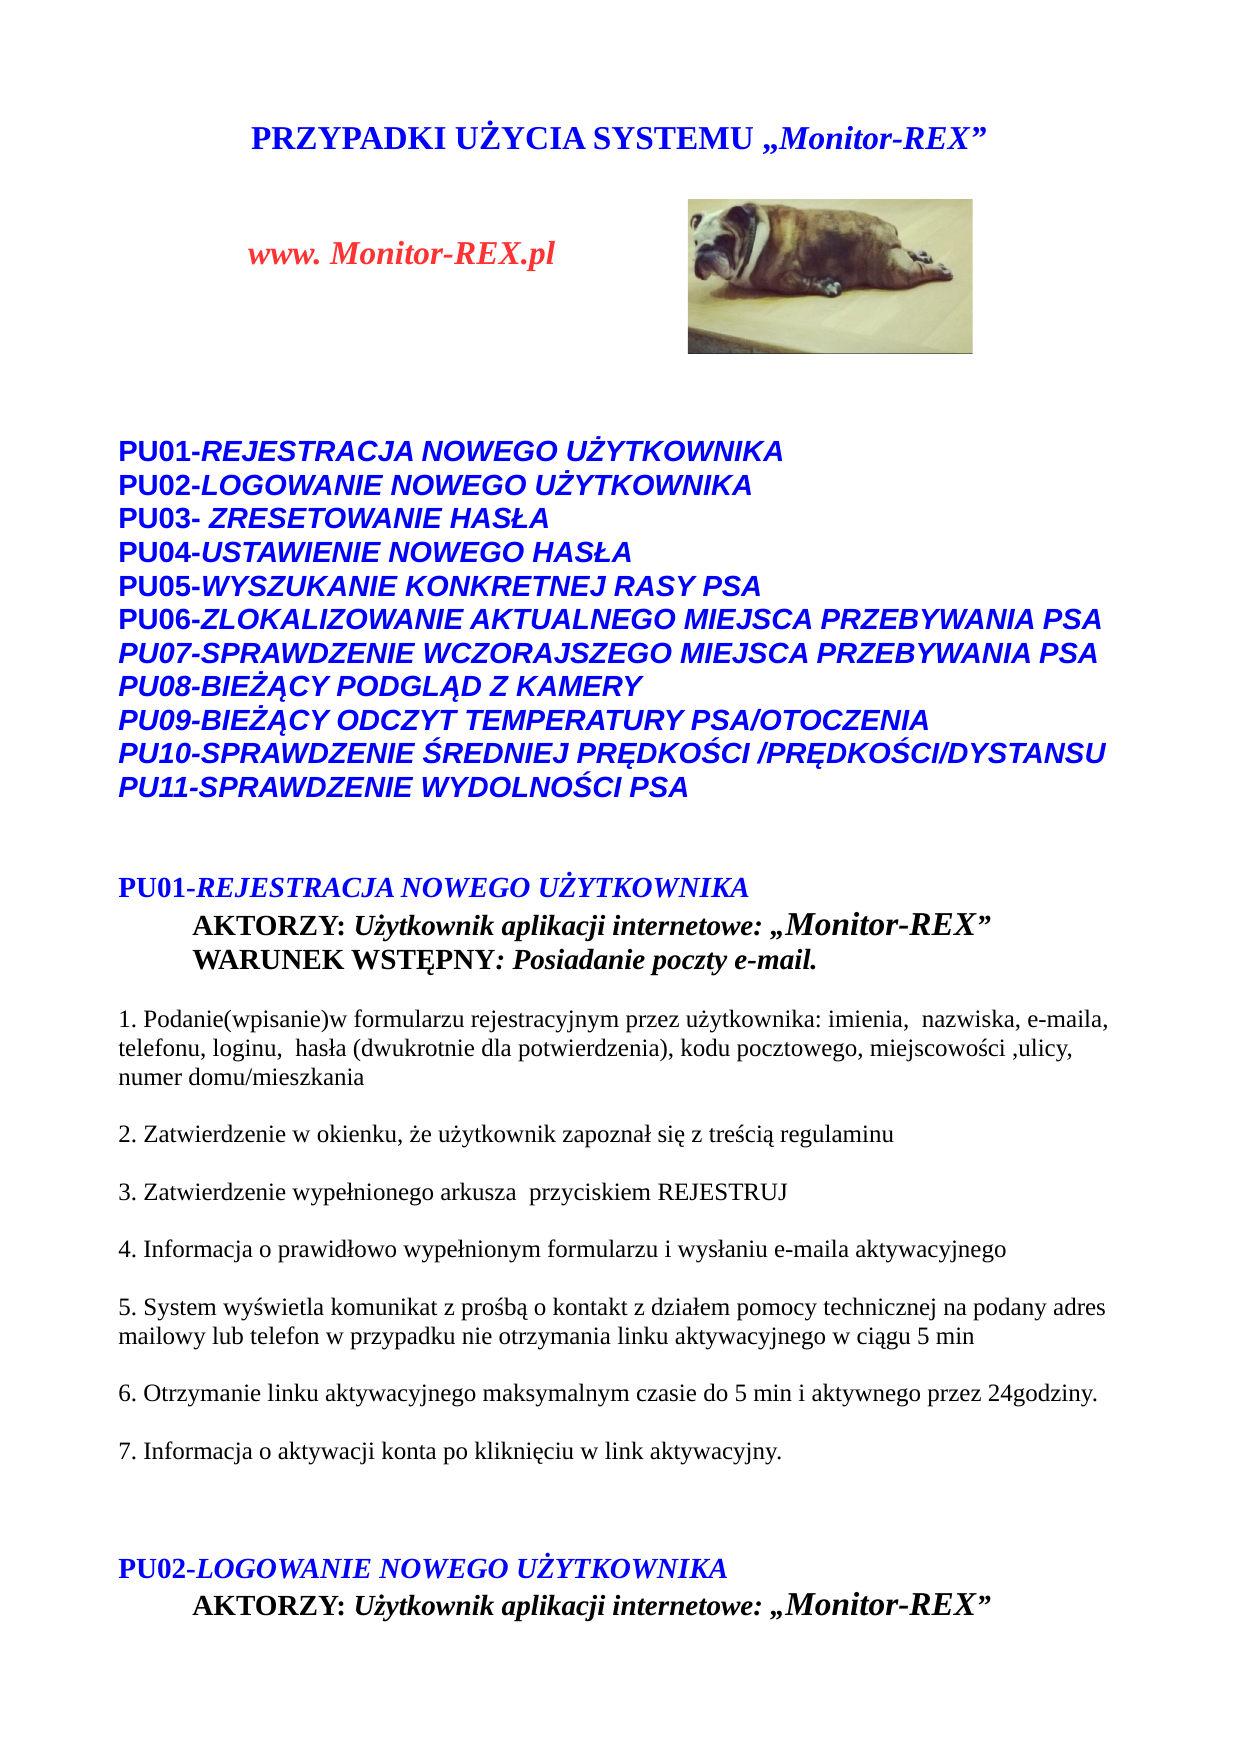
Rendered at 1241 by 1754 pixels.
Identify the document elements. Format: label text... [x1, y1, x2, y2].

text 6. Otrzymanie linku aktywacyjnego maksymalnym czasie do 5 min i aktywnego przez 24godziny. [118, 1378, 1122, 1407]
text PU04-USTAWIENIE NOWEGO HASŁA [118, 535, 1122, 568]
text 2. Zatwierdzenie w okienku, że użytkownik zapoznał się z treścią regulaminu [118, 1119, 1122, 1148]
text 3. Zatwierdzenie wypełnionego arkusza przyciskiem REJESTRUJ [118, 1177, 1122, 1206]
text PU10-SPRAWDZENIE ŚREDNIEJ PRĘDKOŚCI /PRĘDKOŚCI/DYSTANSU [118, 736, 1122, 770]
text PU08-BIEŻĄCY PODGLĄD Z KAMERY [118, 669, 1122, 703]
text PU07-SPRAWDZENIE WCZORAJSZEGO MIEJSCA PRZEBYWANIA PSA [118, 636, 1122, 669]
text AKTORZY: Użytkownik aplikacji internetowe: „Monitor-REX” [118, 904, 1122, 942]
text 4. Informacja o prawidłowo wypełnionym formularzu i wysłaniu e-maila aktywacyjnego [118, 1234, 1122, 1263]
text 7. Informacja o aktywacji konta po kliknięciu w link aktywacyjny. [118, 1436, 1122, 1464]
text PU06-ZLOKALIZOWANIE AKTUALNEGO MIEJSCA PRZEBYWANIA PSA [118, 602, 1122, 636]
text 5. System wyświetla komunikat z prośbą o kontakt z działem pomocy technicznej na podany adres mailowy lub telefon w przypadku nie otrzymania linku aktywacyjnego w ciągu 5 min [118, 1292, 1122, 1349]
text PU01-REJESTRACJA NOWEGO UŻYTKOWNIKA [118, 434, 1122, 468]
text PU01-REJESTRACJA NOWEGO UŻYTKOWNIKA [118, 870, 1122, 904]
text PU02-LOGOWANIE NOWEGO UŻYTKOWNIKA [118, 468, 1122, 501]
text [973, 233, 1122, 271]
picture [687, 199, 973, 354]
text WARUNEK WSTĘPNY: Posiadanie poczty e-mail. [118, 942, 1122, 976]
text PU11-SPRAWDZENIE WYDOLNOŚCI PSA [118, 770, 1122, 803]
text 1. Podanie(wpisanie)w formularzu rejestracyjnym przez użytkownika: imienia, nazwiska, e-maila, telefonu, loginu, hasła (dwukrotnie dla potwierdzenia), kodu pocztowego, miejscowości ,ulicy, numer domu/mieszkania [118, 1004, 1122, 1091]
text PU05-WYSZUKANIE KONKRETNEJ RASY PSA [118, 568, 1122, 602]
text PU02-LOGOWANIE NOWEGO UŻYTKOWNIKA [118, 1551, 1122, 1584]
text AKTORZY: Użytkownik aplikacji internetowe: „Monitor-REX” [118, 1584, 1122, 1623]
text PRZYPADKI UŻYCIA SYSTEMU „Monitor-REX” [118, 118, 1122, 156]
text www. Monitor-REX.pl [118, 233, 687, 271]
text PU03- ZRESETOWANIE HASŁA [118, 501, 1122, 535]
text PU09-BIEŻĄCY ODCZYT TEMPERATURY PSA/OTOCZENIA [118, 703, 1122, 736]
